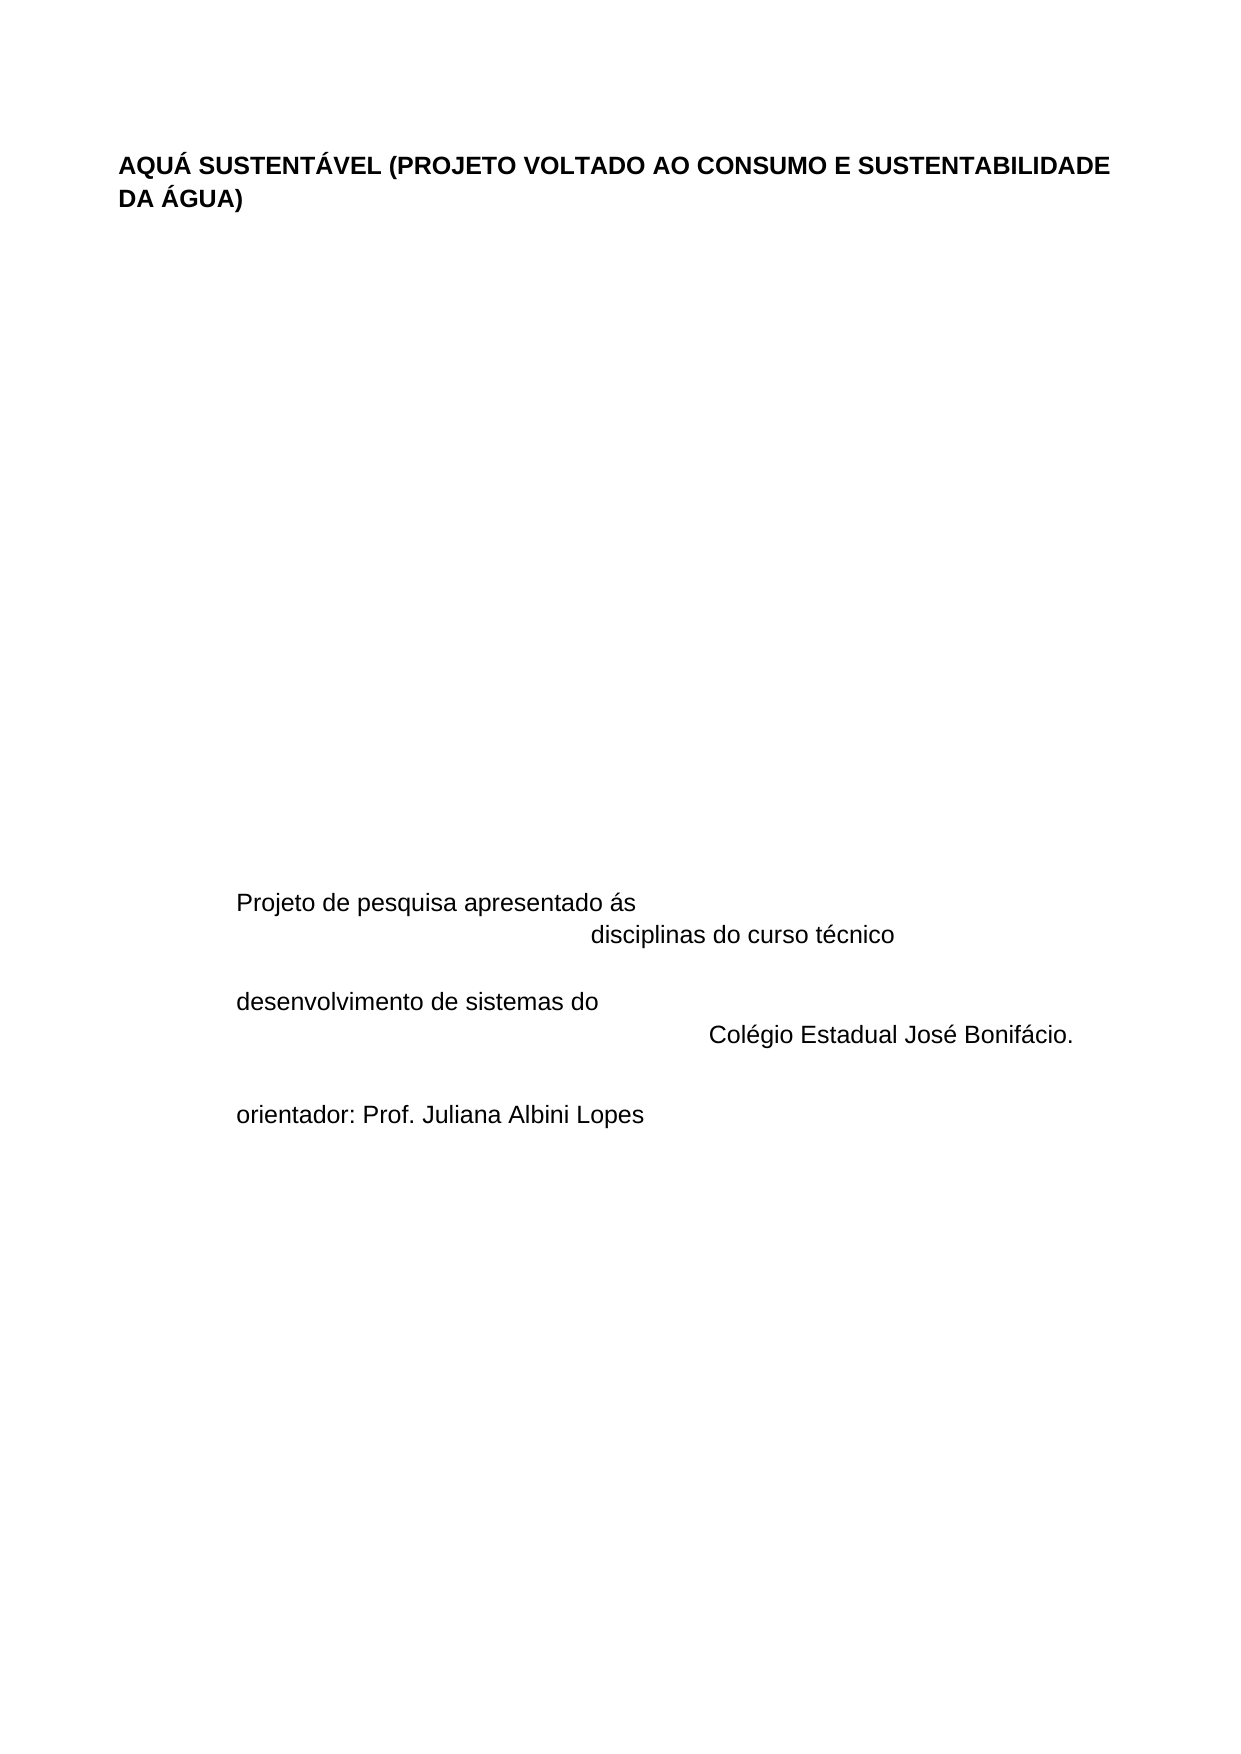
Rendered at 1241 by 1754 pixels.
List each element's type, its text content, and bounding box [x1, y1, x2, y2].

text Projeto de pesquisa apresentado ás disciplinas do curso técnico desenvolvimento de sistemas do Colégio Estadual José Bonifácio. [118, 854, 1122, 1048]
text orientador: Prof. Juliana Albini Lopes [118, 1067, 1122, 1293]
text AQUÁ SUSTENTÁVEL (PROJETO VOLTADO AO CONSUMO E SUSTENTABILIDADE DA ÁGUA) [118, 118, 1122, 213]
